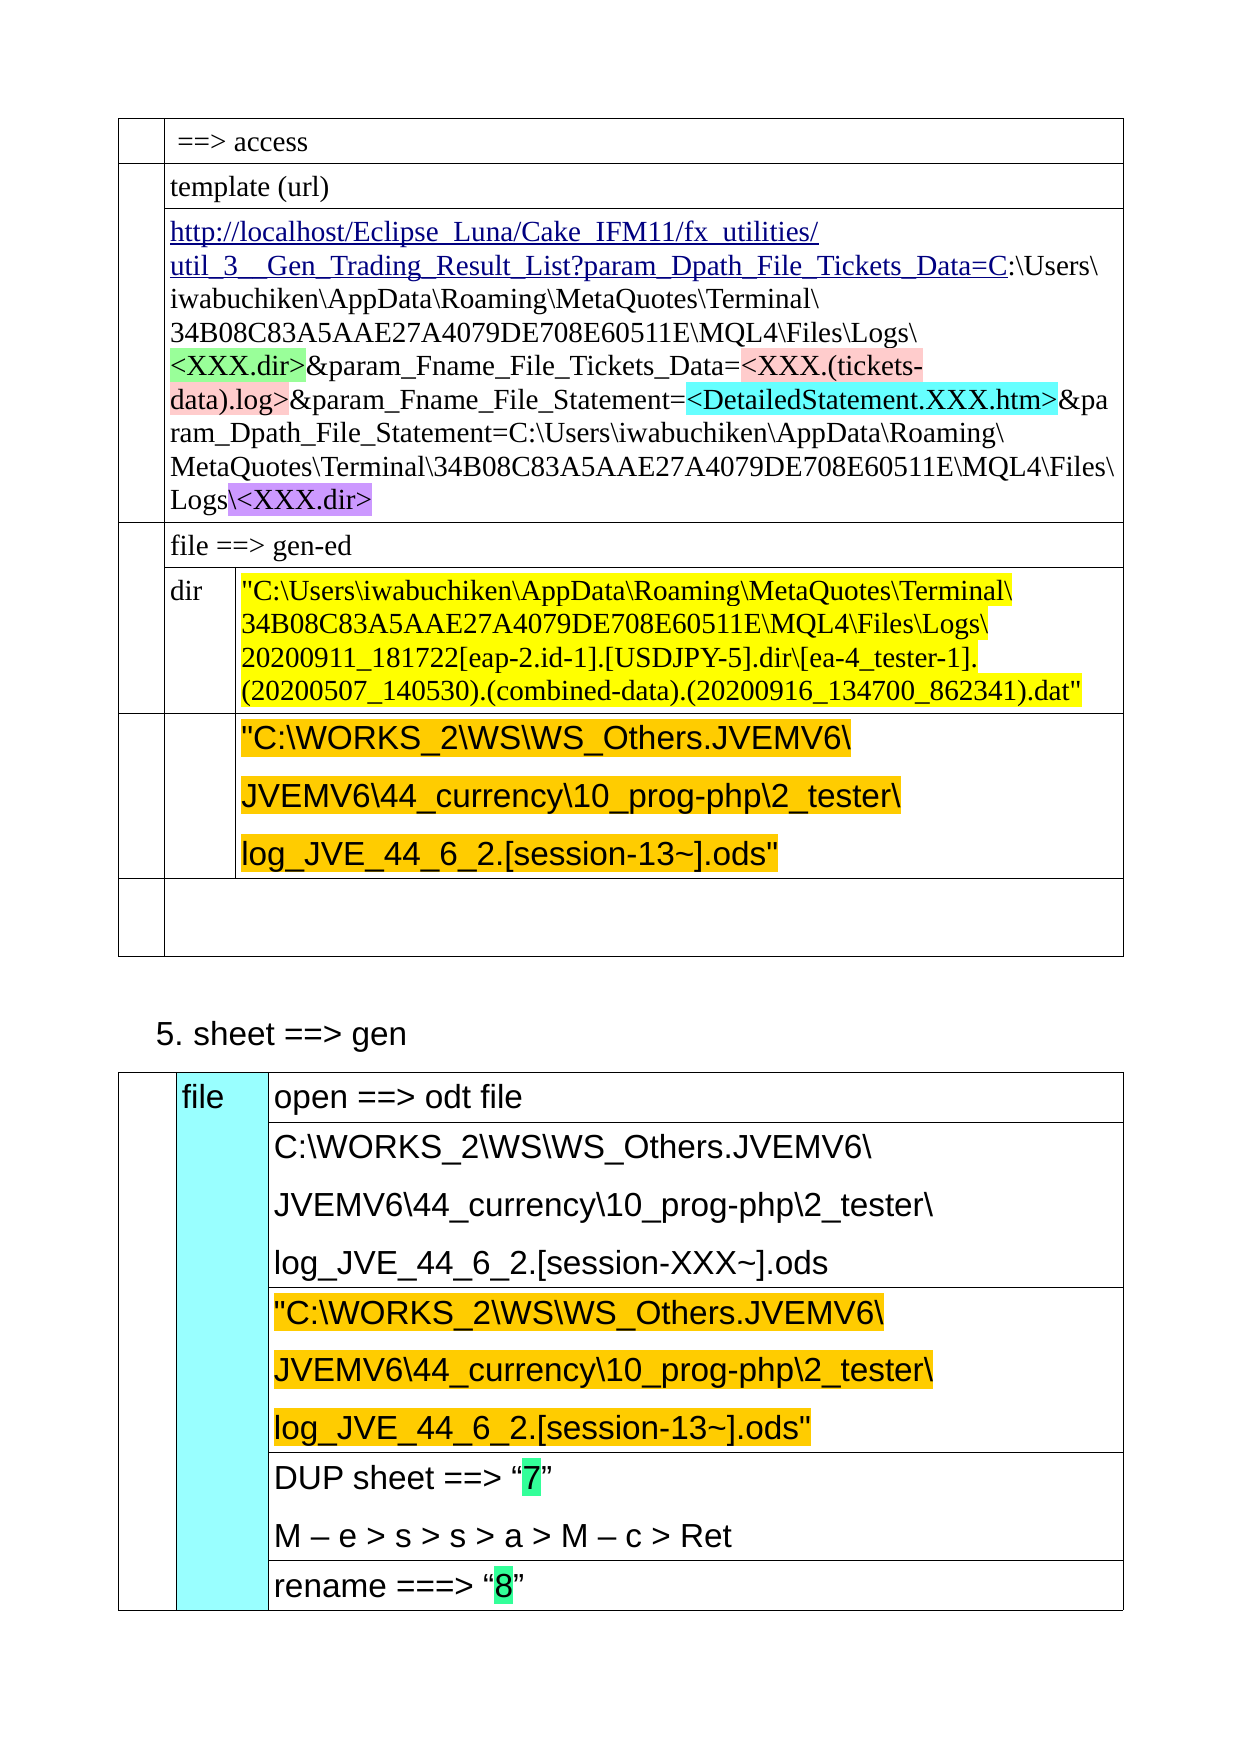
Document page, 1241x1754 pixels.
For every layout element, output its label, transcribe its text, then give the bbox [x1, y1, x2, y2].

table_cell ==> access [165, 119, 1123, 163]
list sheet ==> gen [156, 1014, 1122, 1053]
table_cell template (url) [165, 164, 1123, 208]
table_cell [165, 714, 235, 878]
table_cell dir [165, 568, 235, 713]
table_cell [119, 164, 164, 522]
table_cell [119, 119, 164, 163]
table_cell [165, 879, 1123, 956]
table_cell rename ===> “8” [269, 1561, 1123, 1610]
table_cell file ==> gen-ed [165, 523, 1123, 567]
table_header [119, 1073, 176, 1610]
table_cell [119, 714, 164, 878]
table_cell [119, 523, 164, 713]
table_cell "C:\WORKS_2\WS\WS_Others.JVEMV6\JVEMV6\44_currency\10_prog-php\2_tester\log_JVE_44_6_2.[session-13~].ods" [269, 1288, 1123, 1452]
table_cell C:\WORKS_2\WS\WS_Others.JVEMV6\JVEMV6\44_currency\10_prog-php\2_tester\log_JVE_44_6_2.[session-XXX~].ods [269, 1123, 1123, 1287]
table_cell [119, 879, 164, 956]
table_header file [177, 1073, 268, 1610]
table_cell "C:\WORKS_2\WS\WS_Others.JVEMV6\JVEMV6\44_currency\10_prog-php\2_tester\log_JVE_44_6_2.[session-13~].ods" [236, 714, 1123, 878]
table_cell "C:\Users\iwabuchiken\AppData\Roaming\MetaQuotes\Terminal\34B08C83A5AAE27A4079DE708E60511E\MQL4\Files\Logs\20200911_181722[eap-2.id-1].[USDJPY-5].dir\[ea-4_tester-1].(20200507_140530).(combined-data).(20200916_134700_862341).dat" [236, 568, 1123, 713]
table_cell http://localhost/Eclipse_Luna/Cake_IFM11/fx_utilities/util_3__Gen_Trading_Result_List?param_Dpath_File_Tickets_Data=C:\Users\iwabuchiken\AppData\Roaming\MetaQuotes\Terminal\34B08C83A5AAE27A4079DE708E60511E\MQL4\Files\Logs\<XXX.dir>&param_Fname_File_Tickets_Data=<XXX.(tickets-data).log>&param_Fname_File_Statement=<DetailedStatement.XXX.htm>&param_Dpath_File_Statement=C:\Users\iwabuchiken\AppData\Roaming\MetaQuotes\Terminal\34B08C83A5AAE27A4079DE708E60511E\MQL4\Files\Logs\<XXX.dir> [165, 209, 1123, 522]
table_cell DUP sheet ==> “7” M – e > s > s > a > M – c > Ret [269, 1453, 1123, 1560]
table_header open ==> odt file [269, 1073, 1123, 1122]
